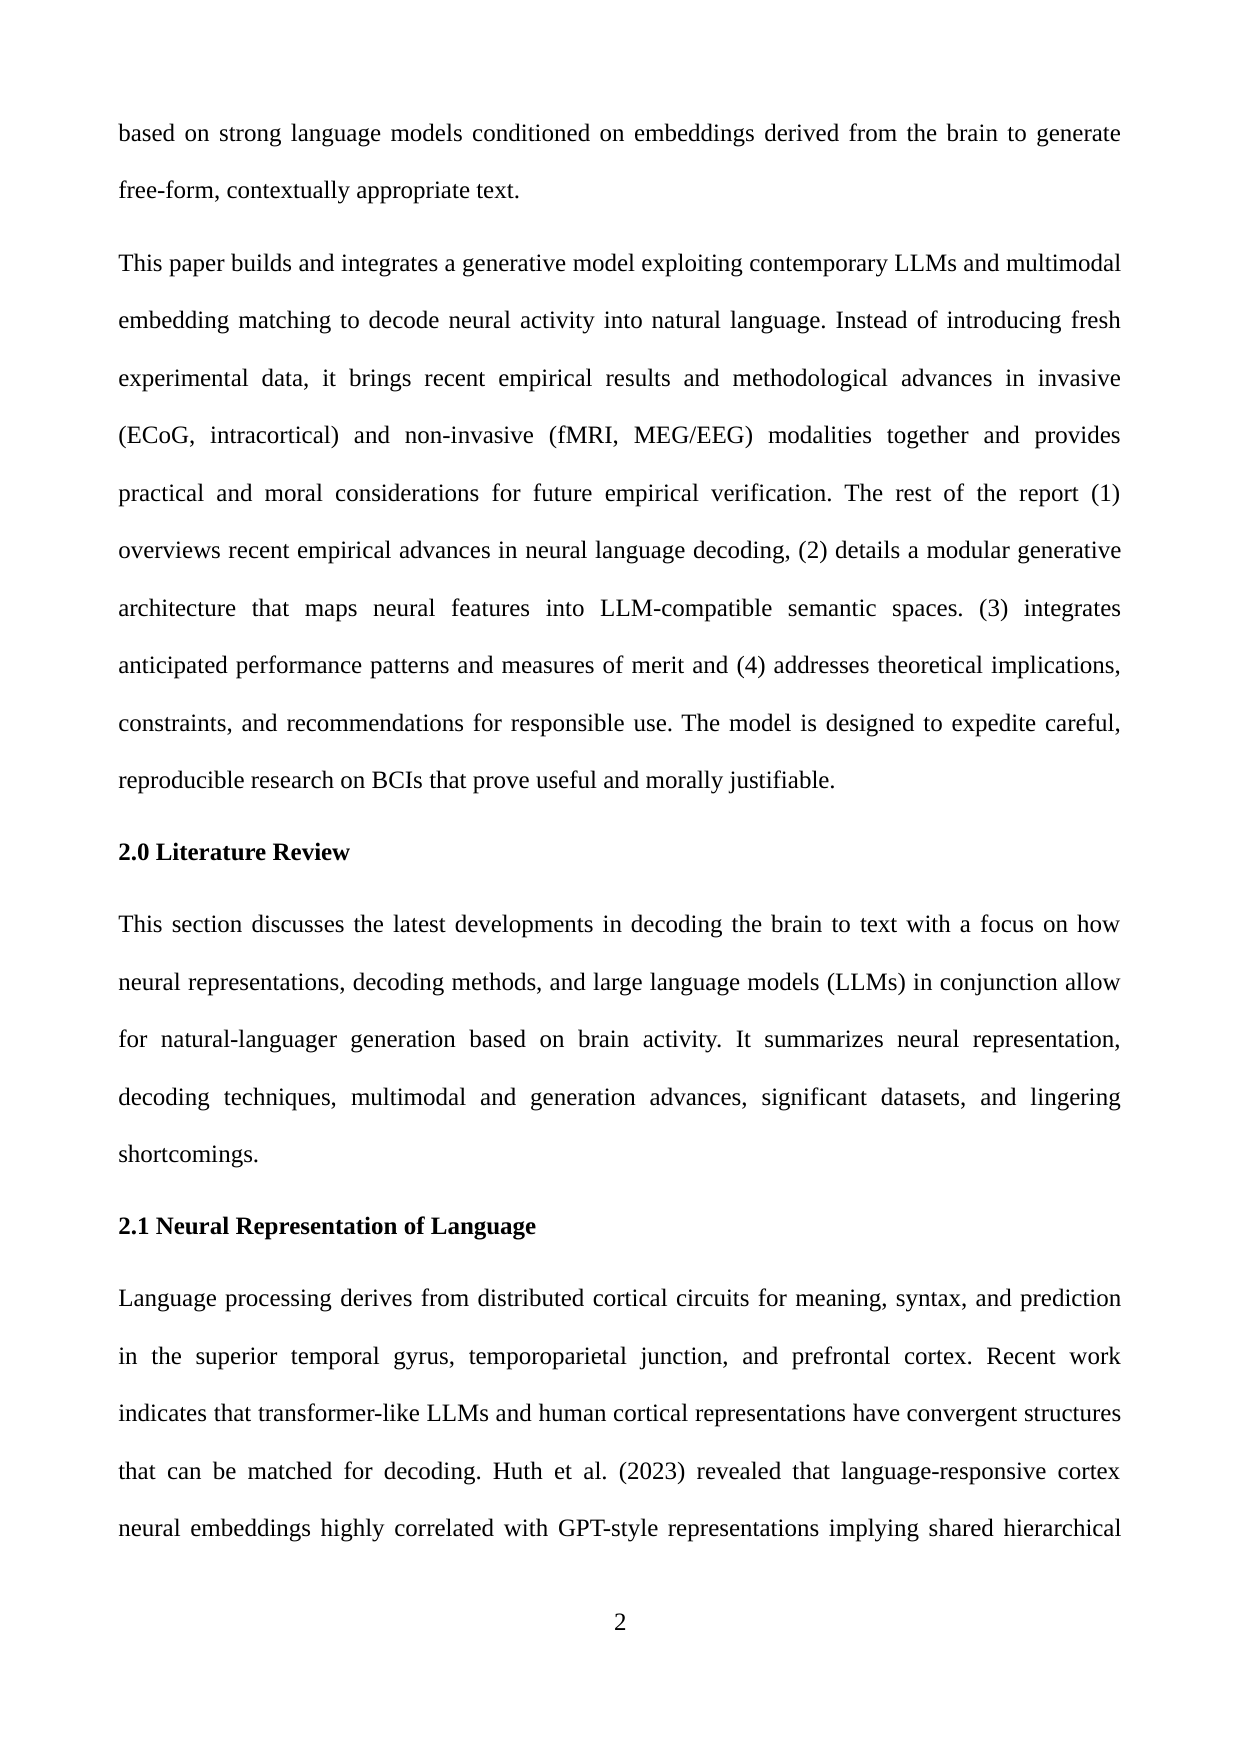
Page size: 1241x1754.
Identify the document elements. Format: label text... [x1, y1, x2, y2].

text 2.1 Neural Representation of Language [118, 1211, 1122, 1240]
text 2.0 Literature Review [118, 837, 1122, 866]
text This section discusses the latest developments in decoding the brain to text with a focus on how neural representations, decoding methods, and large language models (LLMs) in conjunction allow for natural-languager generation based on brain activity. It summarizes neural representation, decoding techniques, multimodal and generation advances, significant datasets, and lingering shortcomings. [118, 909, 1122, 1168]
text This paper builds and integrates a generative model exploiting contemporary LLMs and multimodal embedding matching to decode neural activity into natural language. Instead of introducing fresh experimental data, it brings recent empirical results and methodological advances in invasive (ECoG, intracortical) and non-invasive (fMRI, MEG/EEG) modalities together and provides practical and moral considerations for future empirical verification. The rest of the report (1) overviews recent empirical advances in neural language decoding, (2) details a modular generative architecture that maps neural features into LLM-compatible semantic spaces. (3) integrates anticipated performance patterns and measures of merit and (4) addresses theoretical implications, constraints, and recommendations for responsible use. The model is designed to expedite careful, reproducible research on BCIs that prove useful and morally justifiable. [118, 248, 1122, 794]
text based on strong language models conditioned on embeddings derived from the brain to generate free-form, contextually appropriate text. [118, 118, 1122, 204]
text Language processing derives from distributed cortical circuits for meaning, syntax, and prediction in the superior temporal gyrus, temporoparietal junction, and prefrontal cortex. Recent work indicates that transformer-like LLMs and human cortical representations have convergent structures that can be matched for decoding. Huth et al. (2023) revealed that language-responsive cortex neural embeddings highly correlated with GPT-style representations implying shared hierarchical [118, 1283, 1122, 1542]
